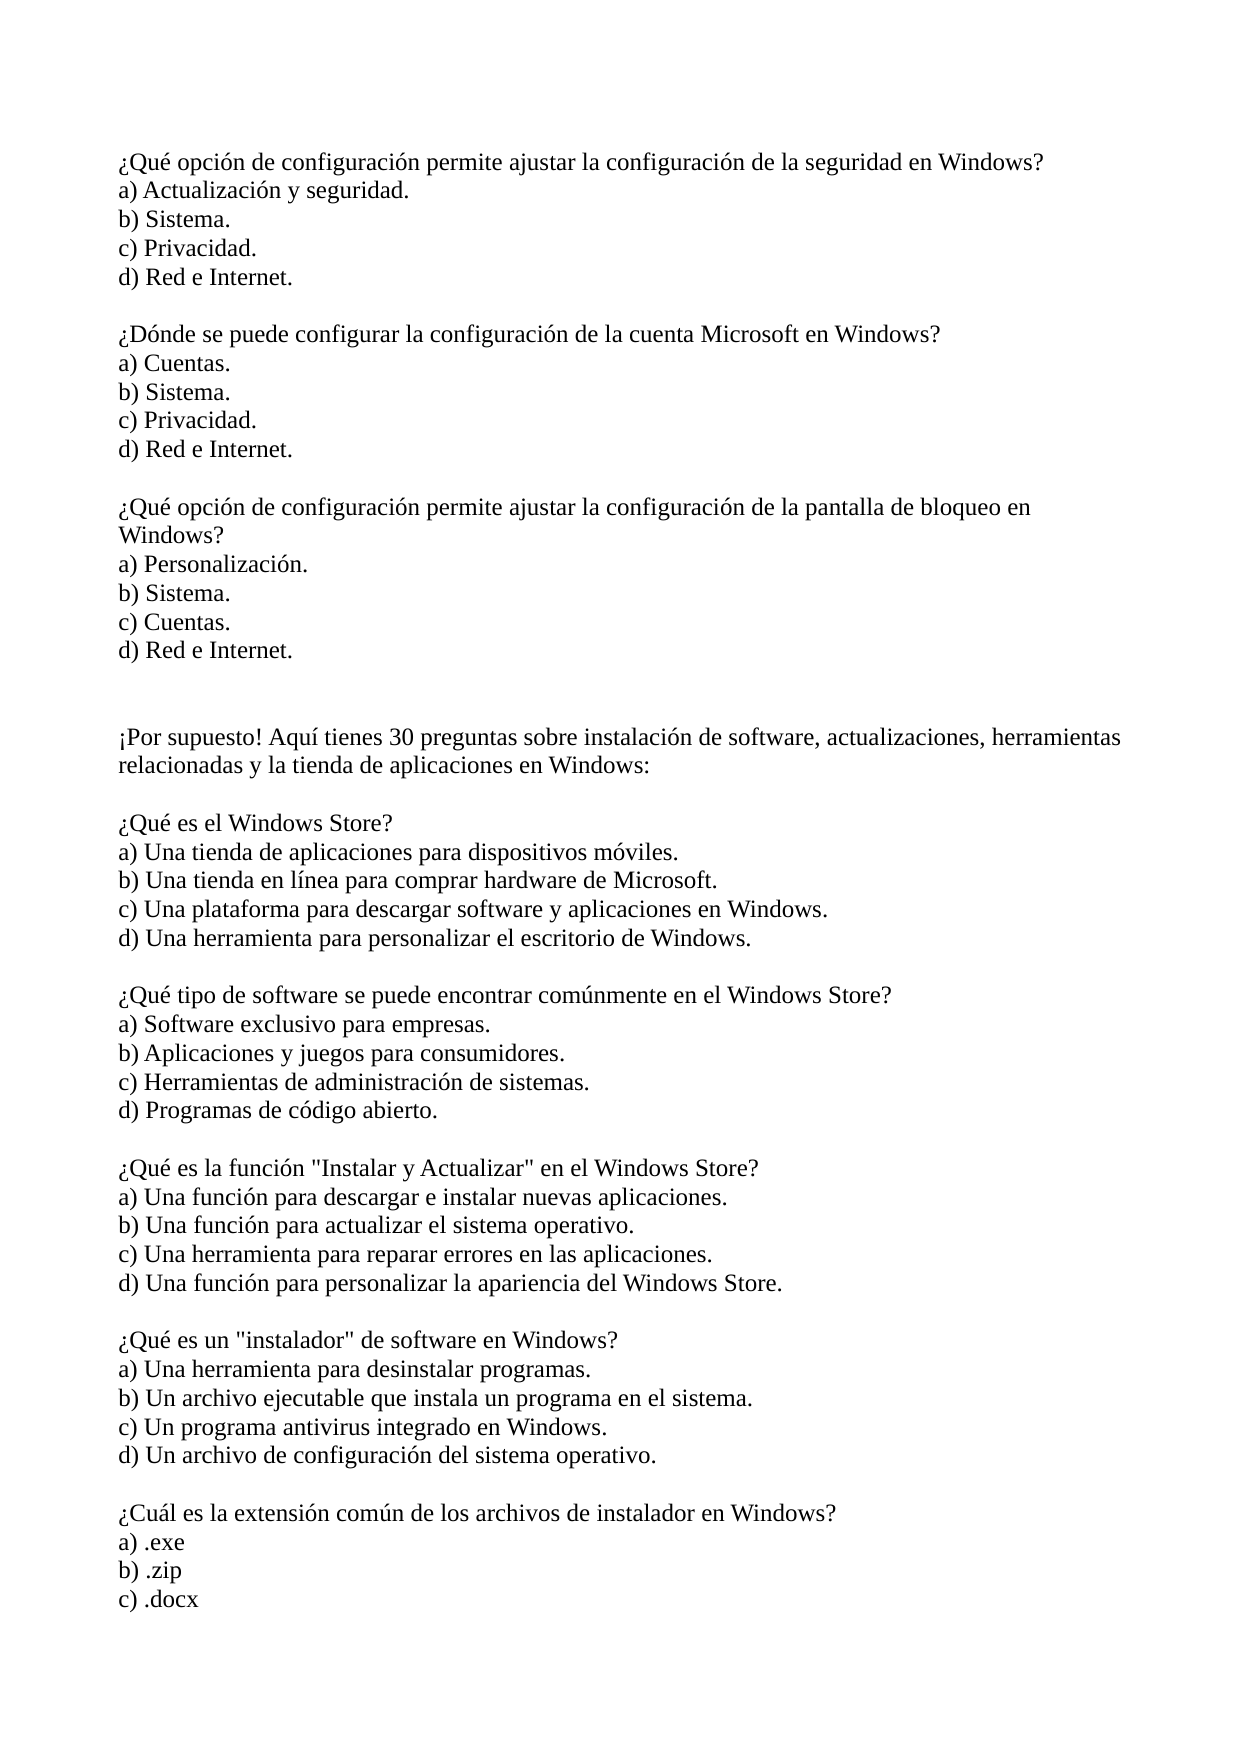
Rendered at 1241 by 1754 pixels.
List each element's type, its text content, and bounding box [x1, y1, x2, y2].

text c) .docx [118, 1584, 1122, 1613]
text a) Cuentas. [118, 348, 1122, 377]
text a) Software exclusivo para empresas. [118, 1009, 1122, 1038]
text c) Privacidad. [118, 406, 1122, 434]
text ¿Qué opción de configuración permite ajustar la configuración de la pantalla de bloqueo en Windows? [118, 492, 1122, 549]
text b) Una función para actualizar el sistema operativo. [118, 1211, 1122, 1239]
text b) Una tienda en línea para comprar hardware de Microsoft. [118, 866, 1122, 894]
text b) Sistema. [118, 377, 1122, 406]
text d) Una herramienta para personalizar el escritorio de Windows. [118, 923, 1122, 952]
text c) Una herramienta para reparar errores en las aplicaciones. [118, 1239, 1122, 1268]
text b) Sistema. [118, 204, 1122, 233]
text ¿Qué tipo de software se puede encontrar comúnmente en el Windows Store? [118, 981, 1122, 1009]
text a) .exe [118, 1527, 1122, 1556]
text d) Red e Internet. [118, 636, 1122, 664]
text d) Red e Internet. [118, 434, 1122, 463]
text ¿Qué es la función "Instalar y Actualizar" en el Windows Store? [118, 1153, 1122, 1182]
text a) Una herramienta para desinstalar programas. [118, 1354, 1122, 1383]
text ¿Qué es un "instalador" de software en Windows? [118, 1326, 1122, 1354]
text b) .zip [118, 1556, 1122, 1584]
text b) Sistema. [118, 578, 1122, 607]
text c) Una plataforma para descargar software y aplicaciones en Windows. [118, 894, 1122, 923]
text a) Actualización y seguridad. [118, 176, 1122, 204]
text b) Un archivo ejecutable que instala un programa en el sistema. [118, 1383, 1122, 1412]
text a) Una función para descargar e instalar nuevas aplicaciones. [118, 1182, 1122, 1211]
text b) Aplicaciones y juegos para consumidores. [118, 1038, 1122, 1067]
text a) Personalización. [118, 549, 1122, 578]
text d) Programas de código abierto. [118, 1096, 1122, 1124]
text ¿Dónde se puede configurar la configuración de la cuenta Microsoft en Windows? [118, 319, 1122, 348]
text a) Una tienda de aplicaciones para dispositivos móviles. [118, 837, 1122, 866]
text d) Red e Internet. [118, 262, 1122, 291]
text d) Un archivo de configuración del sistema operativo. [118, 1441, 1122, 1469]
text ¿Cuál es la extensión común de los archivos de instalador en Windows? [118, 1498, 1122, 1527]
text ¿Qué es el Windows Store? [118, 808, 1122, 837]
text c) Herramientas de administración de sistemas. [118, 1067, 1122, 1096]
text c) Un programa antivirus integrado en Windows. [118, 1412, 1122, 1441]
text d) Una función para personalizar la apariencia del Windows Store. [118, 1268, 1122, 1297]
text c) Privacidad. [118, 233, 1122, 262]
text c) Cuentas. [118, 607, 1122, 636]
text ¡Por supuesto! Aquí tienes 30 preguntas sobre instalación de software, actualizaciones, herramientas relacionadas y la tienda de aplicaciones en Windows: [118, 722, 1122, 779]
text ¿Qué opción de configuración permite ajustar la configuración de la seguridad en Windows? [118, 147, 1122, 176]
